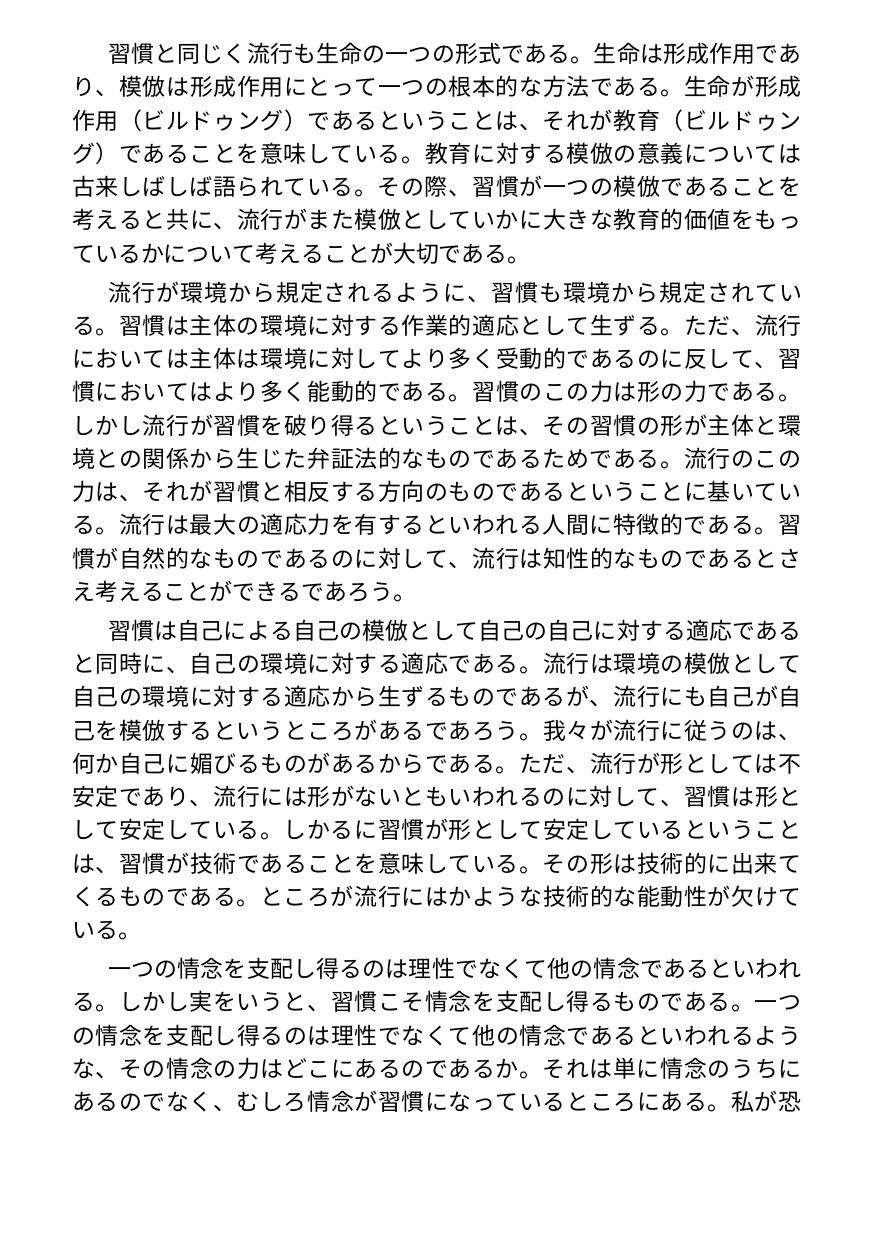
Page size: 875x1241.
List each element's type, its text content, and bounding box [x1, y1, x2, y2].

text 習慣と同じく流行も生命の一つの形式である。生命は形成作用であり、模倣は形成作用にとって一つの根本的な方法である。生命が形成作用（ビルドゥング）であるということは、それが教育（ビルドゥング）であることを意味している。教育に対する模倣の意義については古来しばしば語られている。その際、習慣が一つの模倣であることを考えると共に、流行がまた模倣としていかに大きな教育的価値をもっているかについて考えることが大切である。 [72, 36, 802, 269]
text 習慣は自己による自己の模倣として自己の自己に対する適応であると同時に、自己の環境に対する適応である。流行は環境の模倣として自己の環境に対する適応から生ずるものであるが、流行にも自己が自己を模倣するというところがあるであろう。我々が流行に従うのは、何か自己に媚びるものがあるからである。ただ、流行が形としては不安定であり、流行には形がないともいわれるのに対して、習慣は形として安定している。しかるに習慣が形として安定しているということは、習慣が技術であることを意味している。その形は技術的に出来てくるものである。ところが流行にはかような技術的な能動性が欠けている。 [72, 613, 802, 945]
text 流行が環境から規定されるように、習慣も環境から規定されている。習慣は主体の環境に対する作業的適応として生ずる。ただ、流行においては主体は環境に対してより多く受動的であるのに反して、習慣においてはより多く能動的である。習慣のこの力は形の力である。しかし流行が習慣を破り得るということは、その習慣の形が主体と環境との関係から生じた弁証法的なものであるためである。流行のこの力は、それが習慣と相反する方向のものであるということに基いている。流行は最大の適応力を有するといわれる人間に特徴的である。習慣が自然的なものであるのに対して、流行は知性的なものであるとさえ考えることができるであろう。 [72, 274, 802, 607]
text 一つの情念を支配し得るのは理性でなくて他の情念であるといわれる。しかし実をいうと、習慣こそ情念を支配し得るものである。一つの情念を支配し得るのは理性でなくて他の情念であるといわれるような、その情念の力はどこにあるのであるか。それは単に情念のうちにあるのでなく、むしろ情念が習慣になっているところにある。私が恐 [72, 951, 802, 1117]
